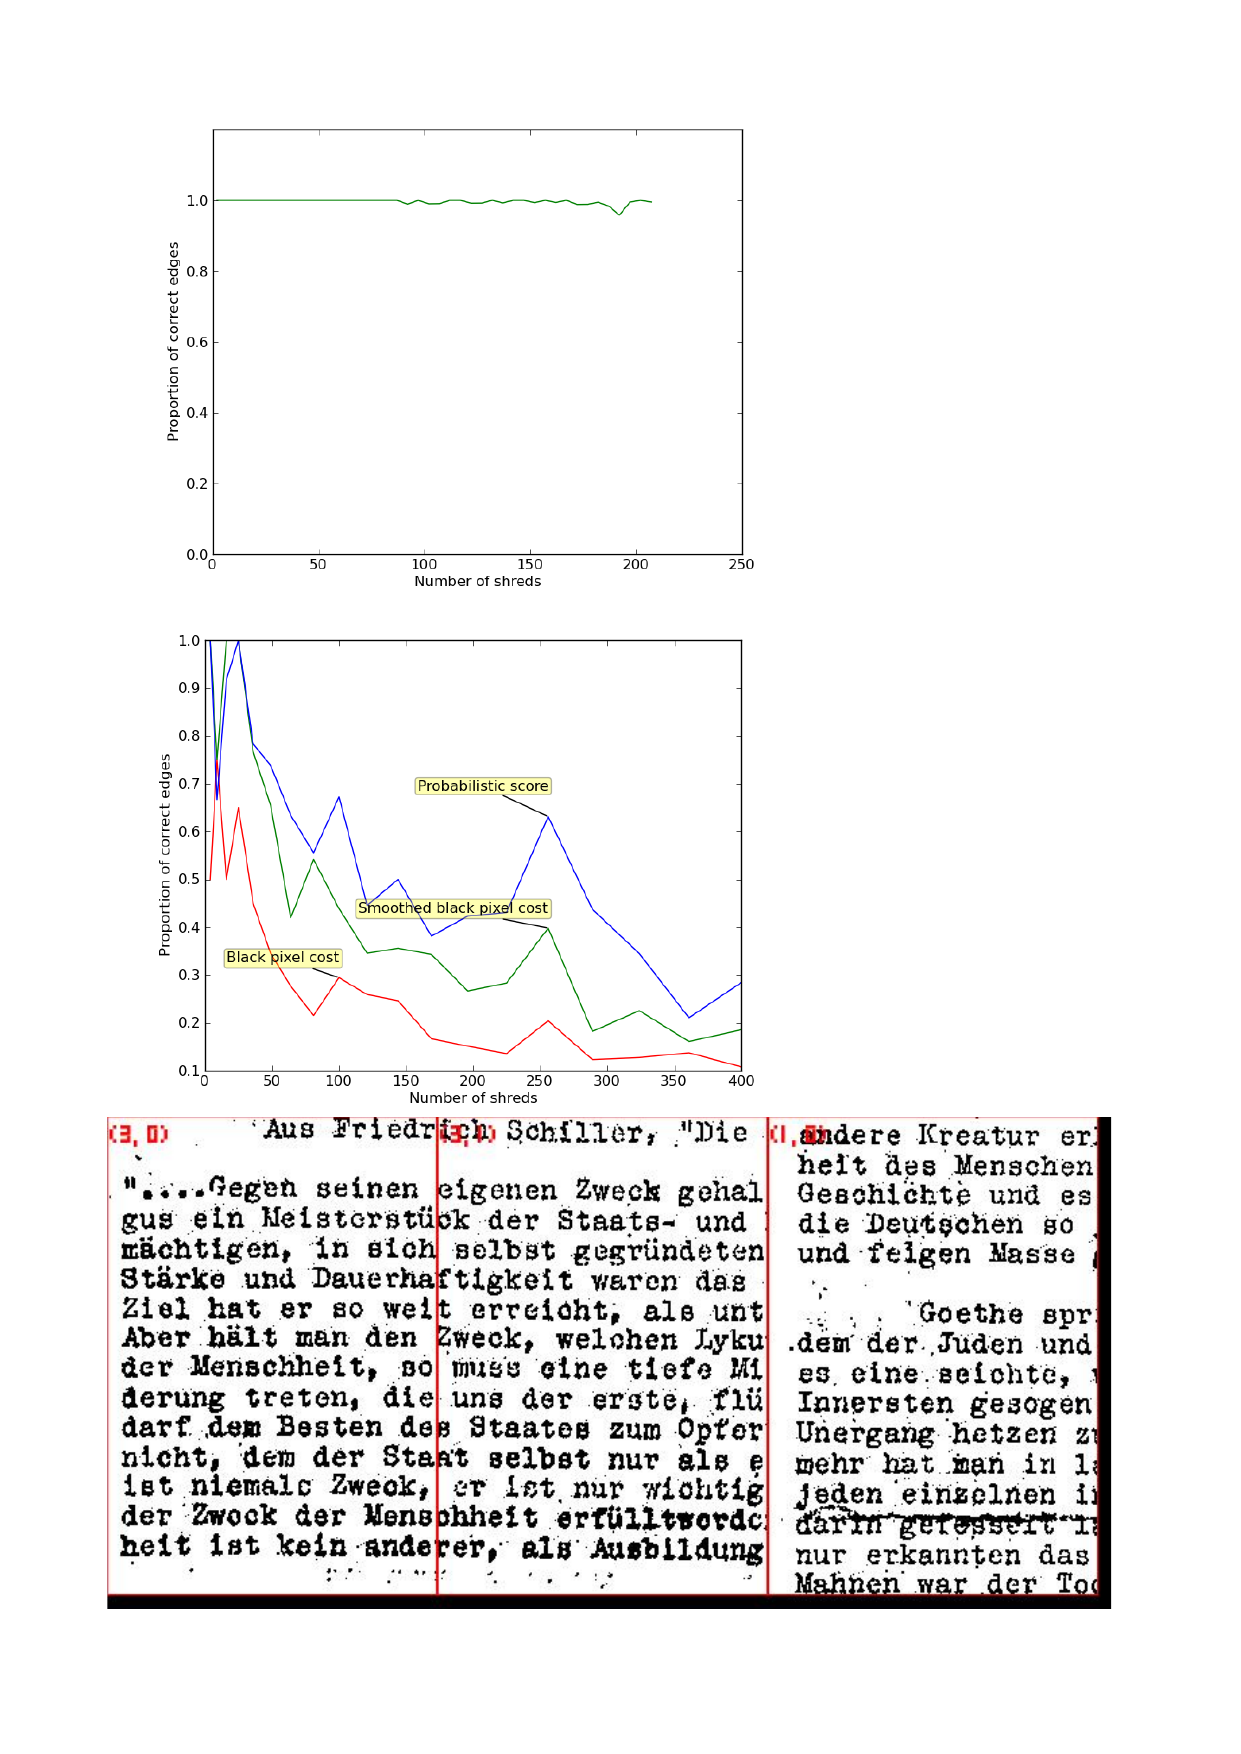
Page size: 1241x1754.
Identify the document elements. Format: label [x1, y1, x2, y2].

picture [107, 76, 1112, 1609]
